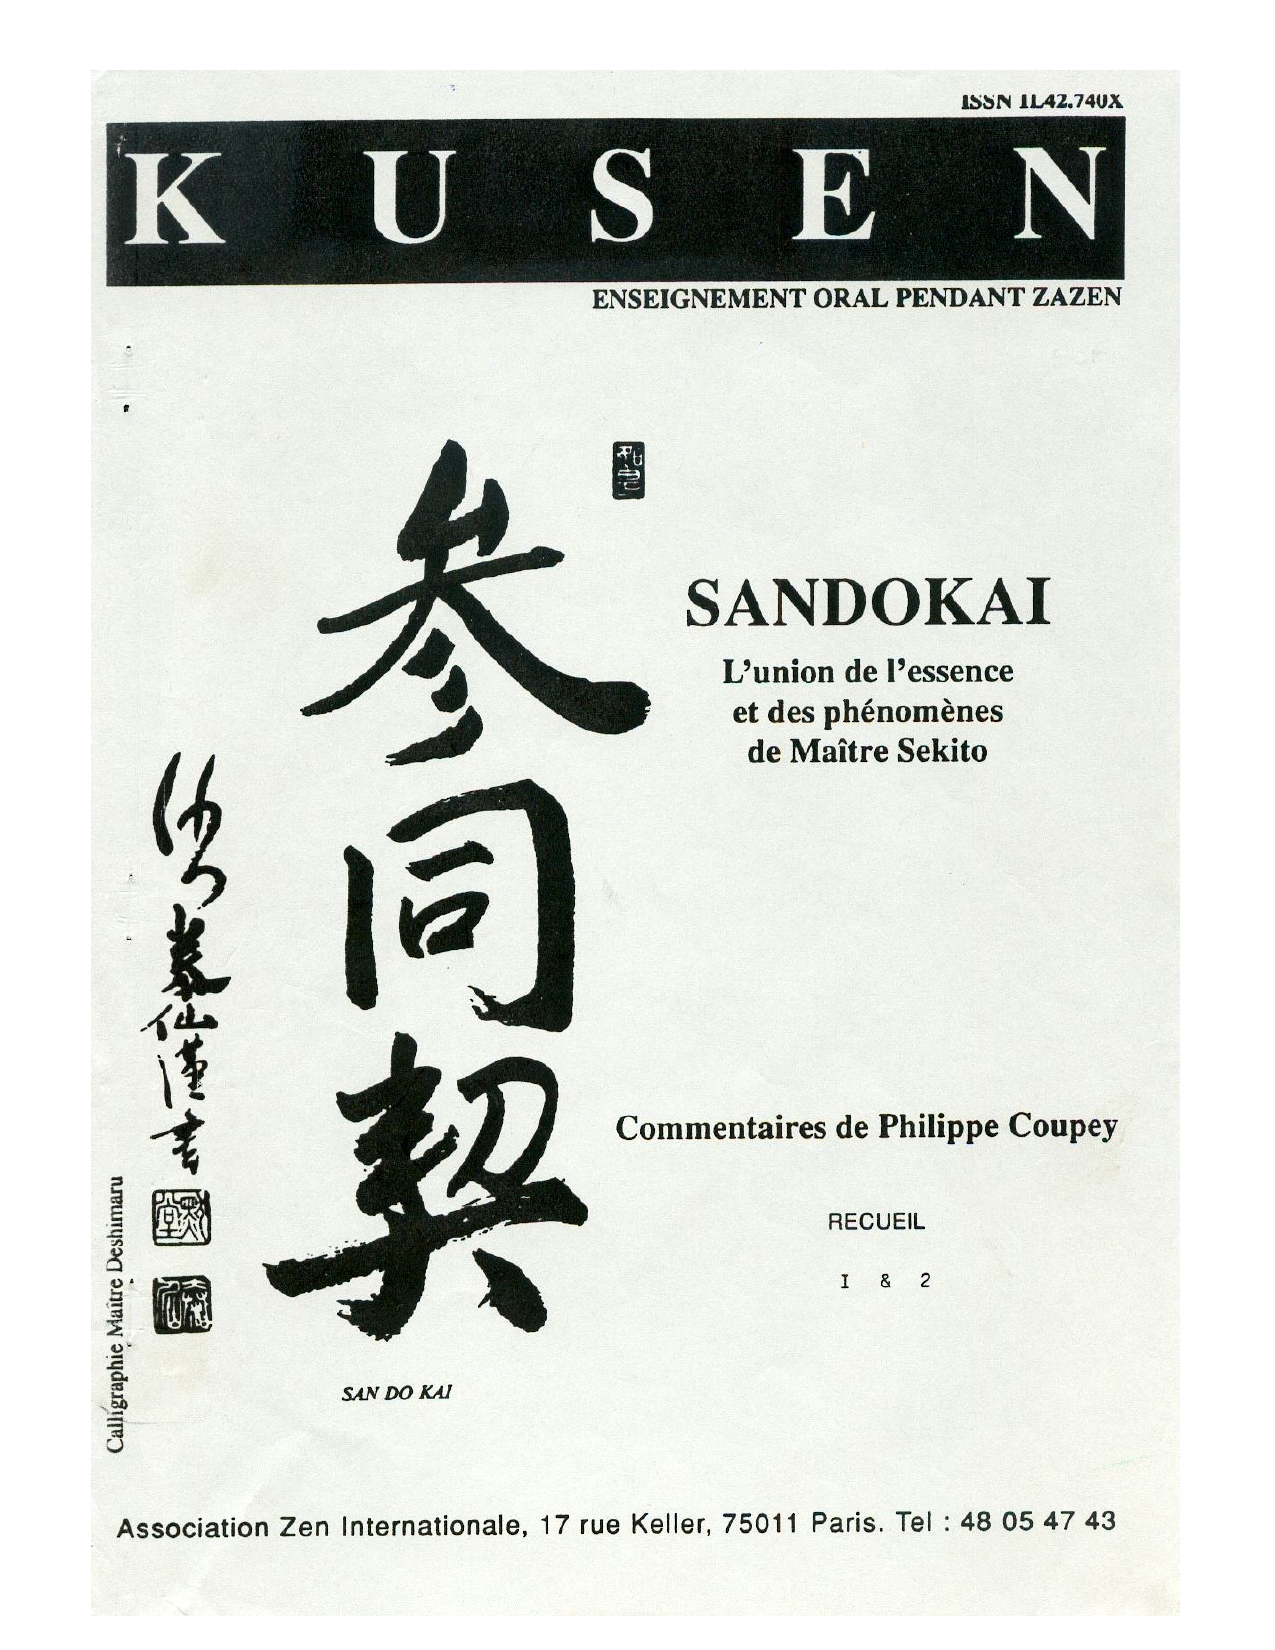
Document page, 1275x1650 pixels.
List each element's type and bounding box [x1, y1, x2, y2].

picture [91, 70, 1181, 1616]
